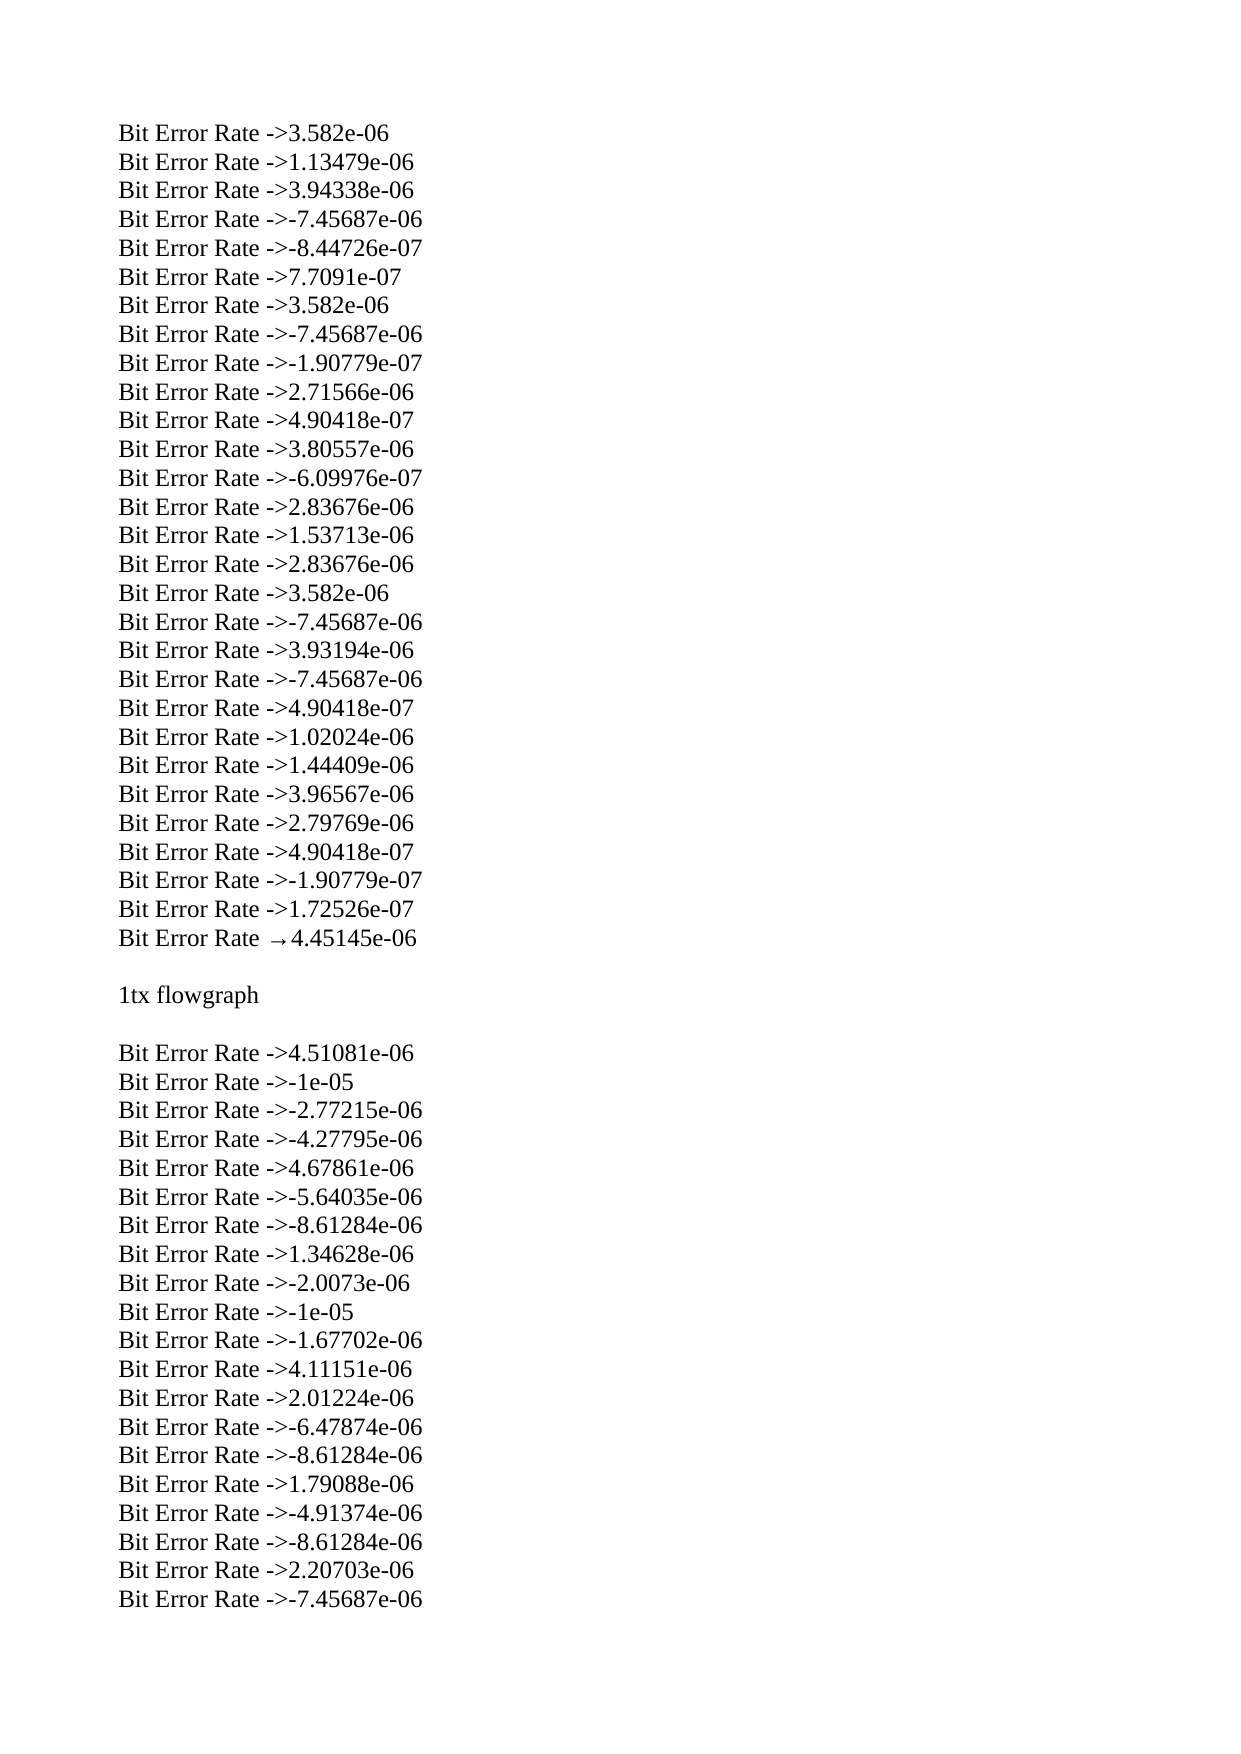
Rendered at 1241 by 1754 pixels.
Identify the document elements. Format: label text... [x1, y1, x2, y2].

text Bit Error Rate ->3.582e-06 [118, 578, 1122, 607]
text Bit Error Rate ->-8.44726e-07 [118, 233, 1122, 262]
text Bit Error Rate ->-1e-05 [118, 1067, 1122, 1096]
text 1tx flowgraph Bit Error Rate ->4.51081e-06 [118, 981, 1122, 1067]
text Bit Error Rate ->-7.45687e-06 [118, 607, 1122, 636]
text Bit Error Rate ->-8.61284e-06 [118, 1527, 1122, 1556]
text Bit Error Rate ->1.02024e-06 [118, 722, 1122, 751]
text Bit Error Rate ->-1.90779e-07 [118, 348, 1122, 377]
text Bit Error Rate ->-4.91374e-06 [118, 1498, 1122, 1527]
text Bit Error Rate ->4.67861e-06 [118, 1153, 1122, 1182]
text Bit Error Rate ->2.20703e-06 [118, 1556, 1122, 1584]
text Bit Error Rate ->-1.67702e-06 [118, 1326, 1122, 1354]
text Bit Error Rate ->-4.27795e-06 [118, 1124, 1122, 1153]
text Bit Error Rate ->-7.45687e-06 [118, 1584, 1122, 1613]
text Bit Error Rate ->1.44409e-06 [118, 751, 1122, 779]
text Bit Error Rate ->-7.45687e-06 [118, 319, 1122, 348]
text Bit Error Rate ->2.79769e-06 [118, 808, 1122, 837]
text Bit Error Rate ->-5.64035e-06 [118, 1182, 1122, 1211]
text Bit Error Rate ->-2.77215e-06 [118, 1096, 1122, 1124]
text Bit Error Rate ->-6.47874e-06 [118, 1412, 1122, 1441]
text Bit Error Rate ->-7.45687e-06 [118, 204, 1122, 233]
text Bit Error Rate ->7.7091e-07 [118, 262, 1122, 291]
text Bit Error Rate ->2.83676e-06 [118, 549, 1122, 578]
text Bit Error Rate ->2.01224e-06 [118, 1383, 1122, 1412]
text Bit Error Rate ->4.90418e-07 [118, 693, 1122, 722]
text Bit Error Rate ->-1.90779e-07 [118, 866, 1122, 894]
text Bit Error Rate ->-6.09976e-07 [118, 463, 1122, 492]
text Bit Error Rate ->1.34628e-06 [118, 1239, 1122, 1268]
text Bit Error Rate ->4.11151e-06 [118, 1354, 1122, 1383]
text Bit Error Rate ->1.72526e-07 [118, 894, 1122, 923]
text Bit Error Rate ->4.90418e-07 [118, 406, 1122, 434]
text Bit Error Rate ->1.79088e-06 [118, 1469, 1122, 1498]
text Bit Error Rate ->3.582e-06 [118, 118, 1122, 147]
text Bit Error Rate ->-8.61284e-06 [118, 1211, 1122, 1239]
text Bit Error Rate ->-1e-05 [118, 1297, 1122, 1326]
text Bit Error Rate ->4.90418e-07 [118, 837, 1122, 866]
text Bit Error Rate ->3.93194e-06 [118, 636, 1122, 664]
text Bit Error Rate ->-2.0073e-06 [118, 1268, 1122, 1297]
text Bit Error Rate →4.45145e-06 [118, 923, 1122, 952]
text Bit Error Rate ->-7.45687e-06 [118, 664, 1122, 693]
text Bit Error Rate ->1.53713e-06 [118, 521, 1122, 549]
text Bit Error Rate ->1.13479e-06 [118, 147, 1122, 176]
text Bit Error Rate ->3.96567e-06 [118, 779, 1122, 808]
text Bit Error Rate ->3.582e-06 [118, 291, 1122, 319]
text Bit Error Rate ->3.80557e-06 [118, 434, 1122, 463]
text Bit Error Rate ->-8.61284e-06 [118, 1441, 1122, 1469]
text Bit Error Rate ->2.83676e-06 [118, 492, 1122, 521]
text Bit Error Rate ->2.71566e-06 [118, 377, 1122, 406]
text Bit Error Rate ->3.94338e-06 [118, 176, 1122, 204]
